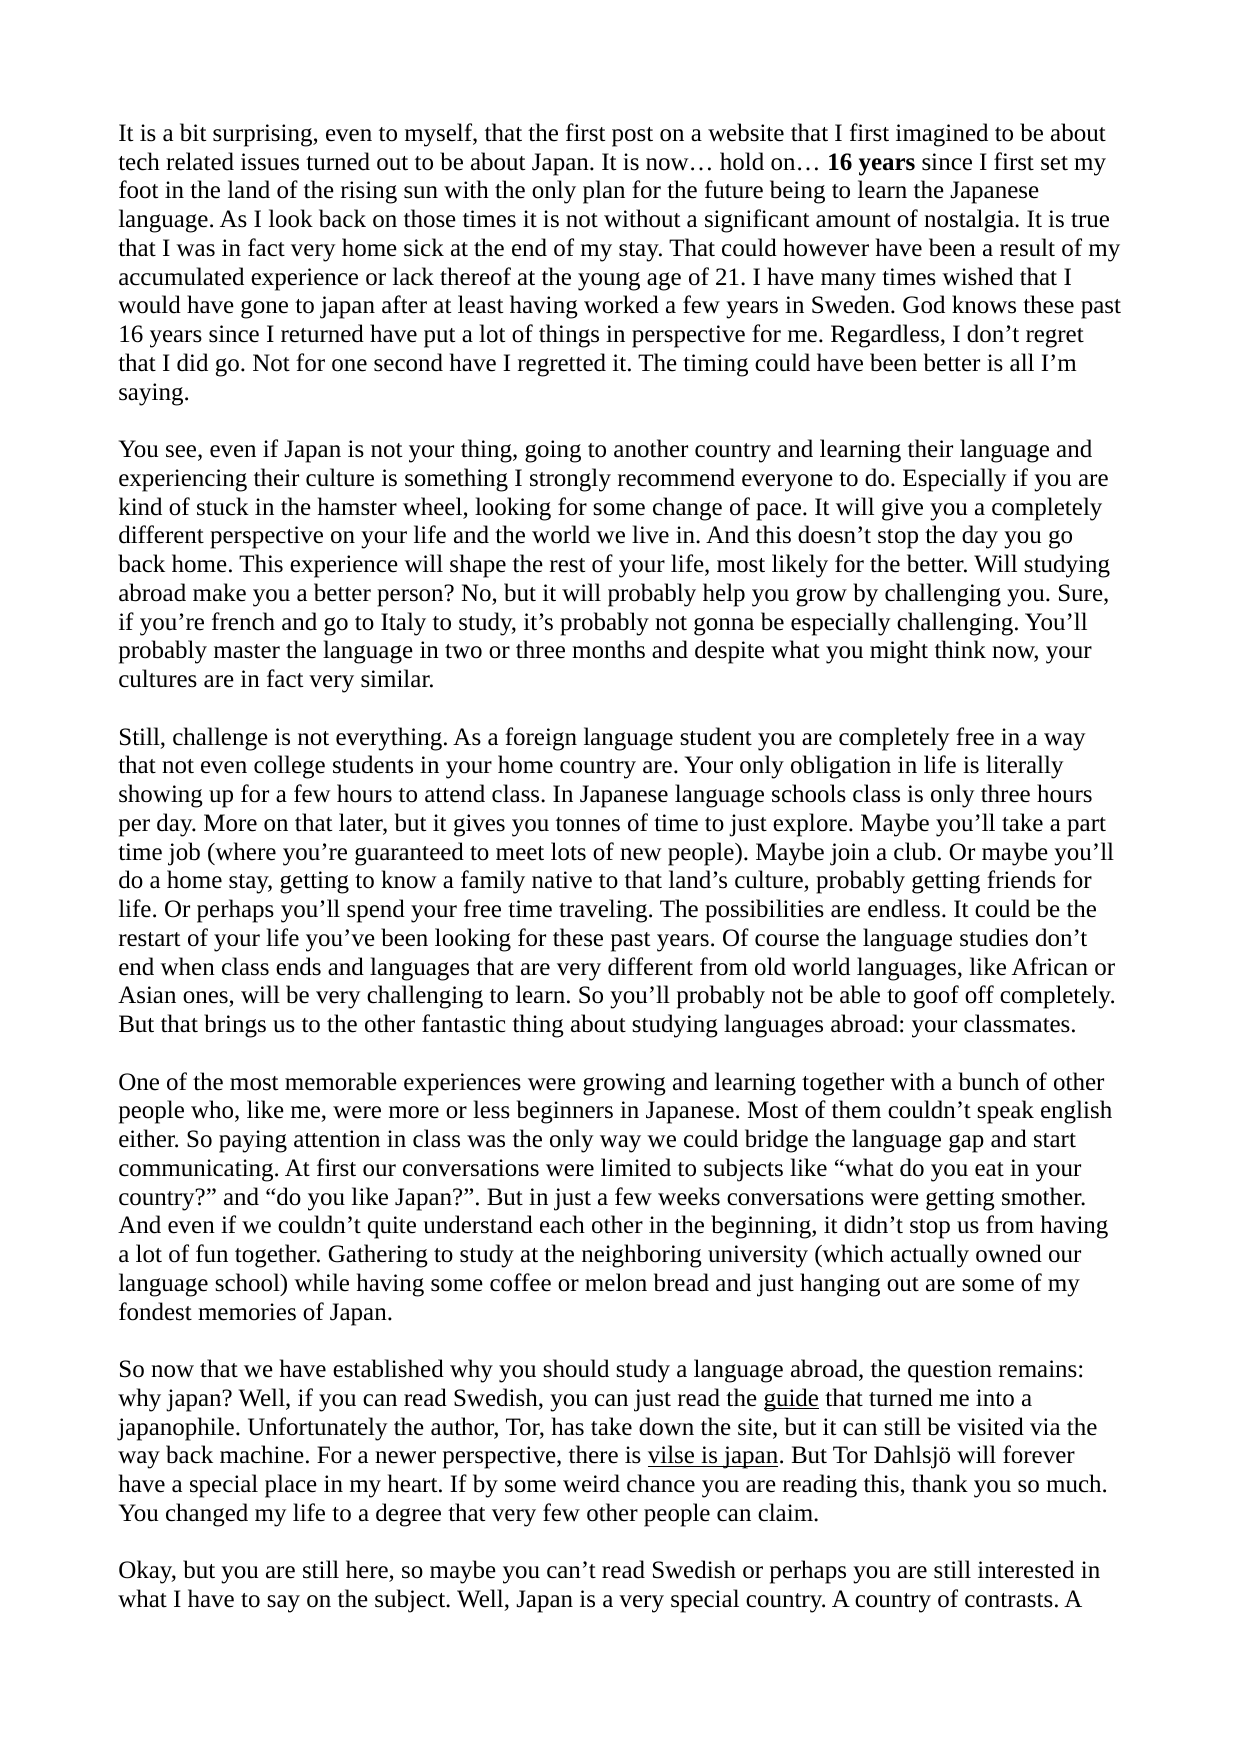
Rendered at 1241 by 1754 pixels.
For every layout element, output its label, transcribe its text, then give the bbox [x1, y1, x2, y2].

text Still, challenge is not everything. As a foreign language student you are completely free in a way that not even college students in your home country are. Your only obligation in life is literally showing up for a few hours to attend class. In Japanese language schools class is only three hours per day. More on that later, but it gives you tonnes of time to just explore. Maybe you’ll take a part time job (where you’re guaranteed to meet lots of new people). Maybe join a club. Or maybe you’ll do a home stay, getting to know a family native to that land’s culture, probably getting friends for life. Or perhaps you’ll spend your free time traveling. The possibilities are endless. It could be the restart of your life you’ve been looking for these past years. Of course the language studies don’t end when class ends and languages that are very different from old world languages, like African or Asian ones, will be very challenging to learn. So you’ll probably not be able to goof off completely. But that brings us to the other fantastic thing about studying languages abroad: your classmates. [118, 722, 1122, 1038]
text You see, even if Japan is not your thing, going to another country and learning their language and experiencing their culture is something I strongly recommend everyone to do. Especially if you are kind of stuck in the hamster wheel, looking for some change of pace. It will give you a completely different perspective on your life and the world we live in. And this doesn’t stop the day you go back home. This experience will shape the rest of your life, most likely for the better. Will studying abroad make you a better person? No, but it will probably help you grow by challenging you. Sure, if you’re french and go to Italy to study, it’s probably not gonna be especially challenging. You’ll probably master the language in two or three months and despite what you might think now, your cultures are in fact very similar. [118, 434, 1122, 693]
text So now that we have established why you should study a language abroad, the question remains: why japan? Well, if you can read Swedish, you can just read the guide that turned me into a japanophile. Unfortunately the author, Tor, has take down the site, but it can still be visited via the way back machine. For a newer perspective, there is vilse is japan. But Tor Dahlsjö will forever have a special place in my heart. If by some weird chance you are reading this, thank you so much. You changed my life to a degree that very few other people can claim. [118, 1354, 1122, 1527]
text It is a bit surprising, even to myself, that the first post on a website that I first imagined to be about tech related issues turned out to be about Japan. It is now… hold on… 16 years since I first set my foot in the land of the rising sun with the only plan for the future being to learn the Japanese language. As I look back on those times it is not without a significant amount of nostalgia. It is true that I was in fact very home sick at the end of my stay. That could however have been a result of my accumulated experience or lack thereof at the young age of 21. I have many times wished that I would have gone to japan after at least having worked a few years in Sweden. God knows these past 16 years since I returned have put a lot of things in perspective for me. Regardless, I don’t regret that I did go. Not for one second have I regretted it. The timing could have been better is all I’m saying. [118, 118, 1122, 406]
text One of the most memorable experiences were growing and learning together with a bunch of other people who, like me, were more or less beginners in Japanese. Most of them couldn’t speak english either. So paying attention in class was the only way we could bridge the language gap and start communicating. At first our conversations were limited to subjects like “what do you eat in your country?” and “do you like Japan?”. But in just a few weeks conversations were getting smother. And even if we couldn’t quite understand each other in the beginning, it didn’t stop us from having a lot of fun together. Gathering to study at the neighboring university (which actually owned our language school) while having some coffee or melon bread and just hanging out are some of my fondest memories of Japan. [118, 1067, 1122, 1326]
text Okay, but you are still here, so maybe you can’t read Swedish or perhaps you are still interested in what I have to say on the subject. Well, Japan is a very special country. A country of contrasts. A [118, 1556, 1122, 1613]
